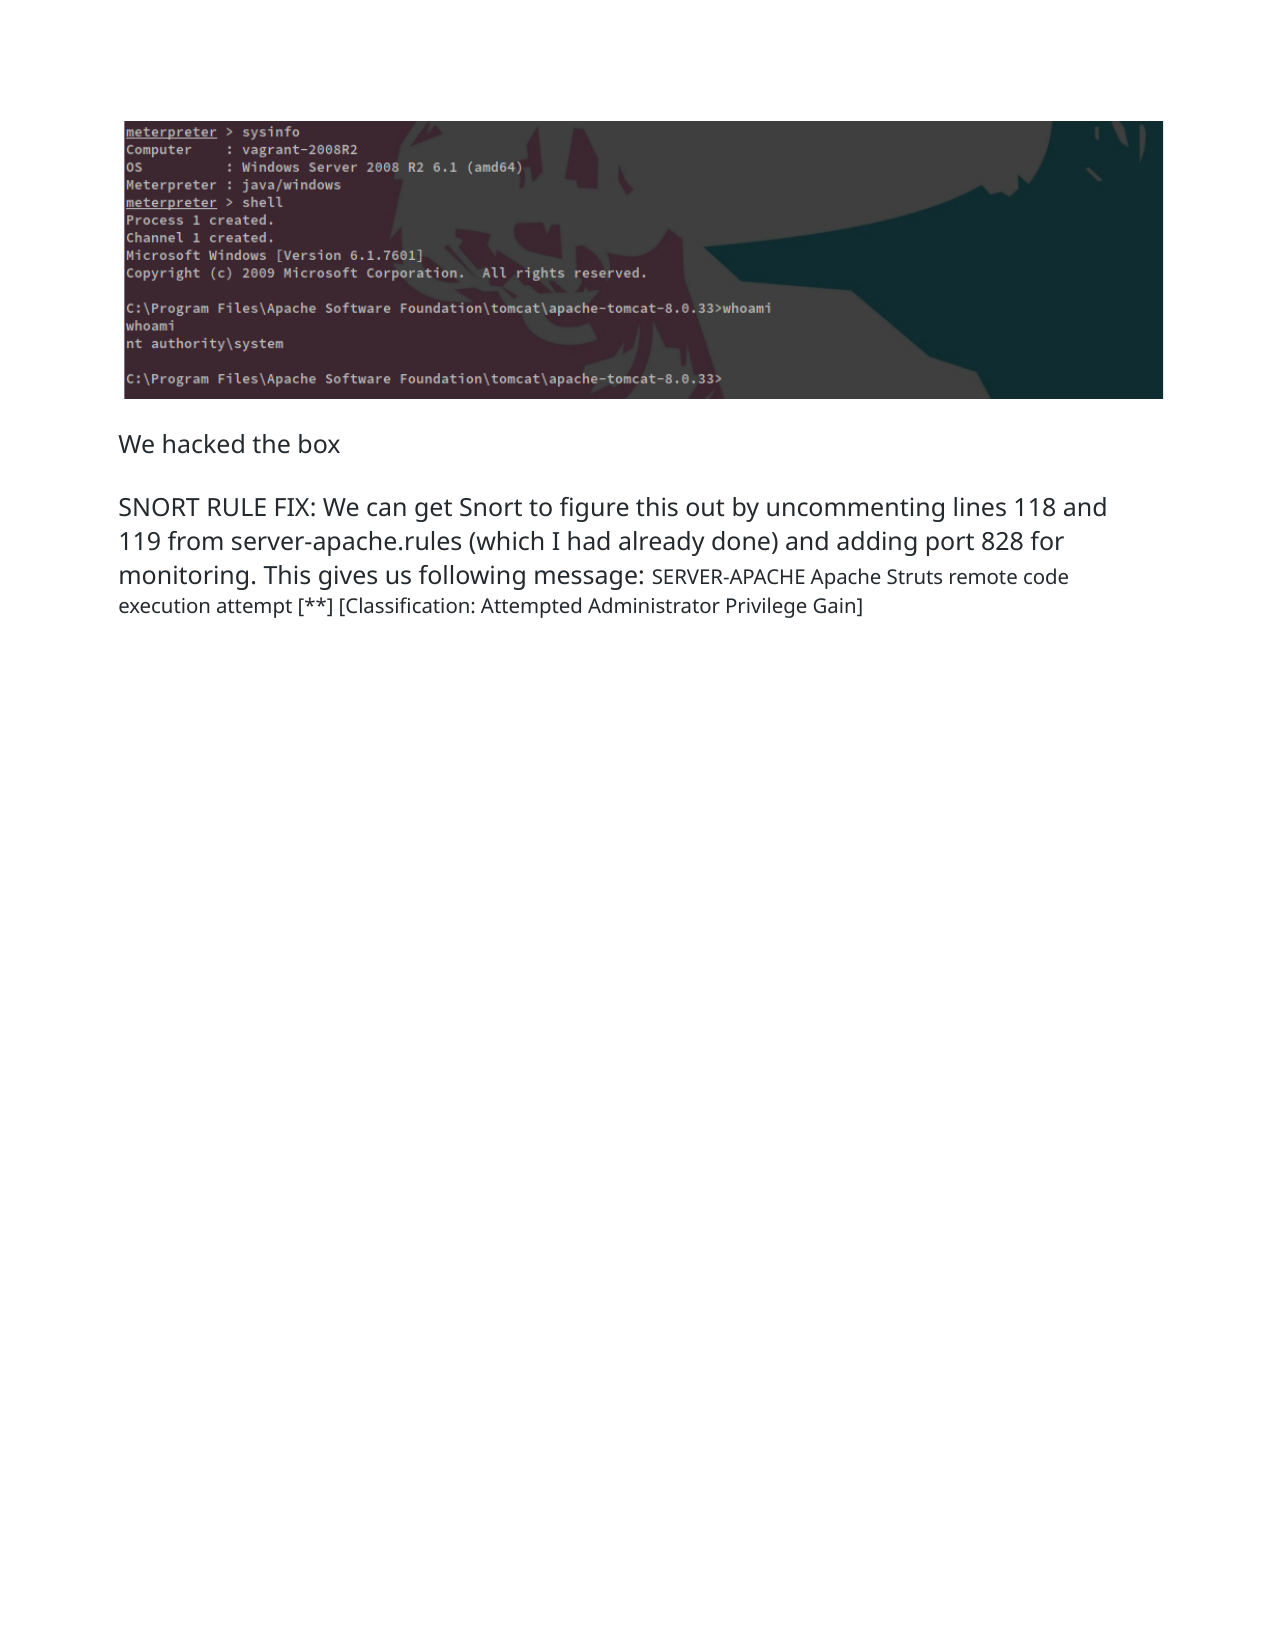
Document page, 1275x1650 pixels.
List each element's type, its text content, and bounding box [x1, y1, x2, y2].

picture [124, 121, 1164, 399]
text We hacked the box [118, 427, 1157, 461]
text SNORT RULE FIX: We can get Snort to figure this out by uncommenting lines 118 and 119 from server-apache.rules (which I had already done) and adding port 828 for monitoring. This gives us following message: SERVER-APACHE Apache Struts remote code execution attempt [**] [Classification: Attempted Administrator Privilege Gain] [118, 489, 1157, 619]
